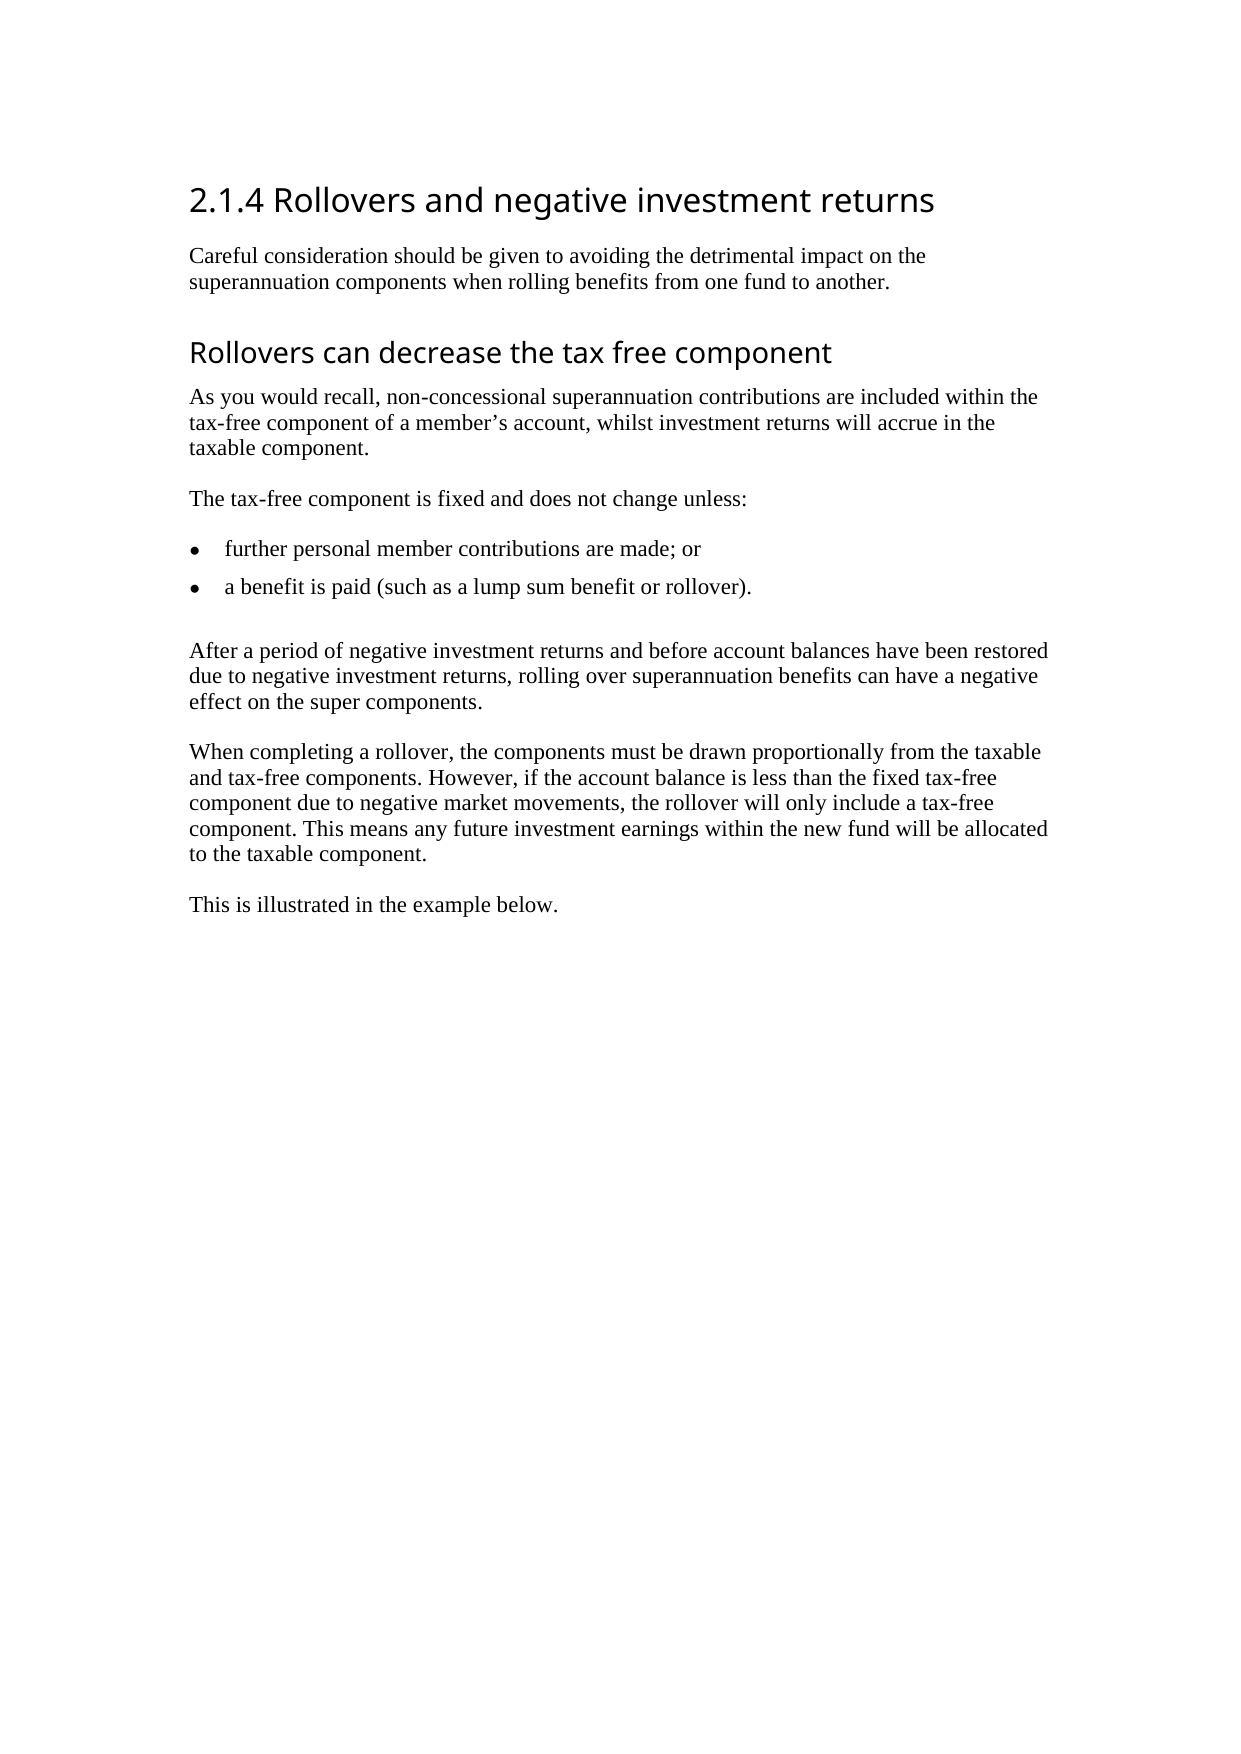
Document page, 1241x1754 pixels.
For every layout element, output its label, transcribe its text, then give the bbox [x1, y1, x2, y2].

text After a period of negative investment returns and before account balances have been restored due to negative investment returns, rolling over superannuation benefits can have a negative effect on the super components. [189, 637, 1051, 714]
subtitle Rollovers and negative investment returns [189, 177, 1051, 222]
text The tax-free component is fixed and does not change unless: [189, 486, 1051, 511]
text As you would recall, non-concessional superannuation contributions are included within the tax-free component of a member’s account, whilst investment returns will accrue in the taxable component. [189, 384, 1051, 461]
text This is illustrated in the example below. [189, 892, 1051, 917]
text Careful consideration should be given to avoiding the detrimental impact on the superannuation components when rolling benefits from one fund to another. [189, 243, 1051, 294]
list a benefit is paid (such as a lump sum benefit or rollover). [189, 574, 1051, 625]
text Rollovers can decrease the tax free component [189, 332, 1051, 372]
text When completing a rollover, the components must be drawn proportionally from the taxable and tax-free components. However, if the account balance is less than the fixed tax-free component due to negative market movements, the rollover will only include a tax-free component. This means any future investment earnings within the new fund will be allocated to the taxable component. [189, 739, 1051, 867]
list further personal member contributions are made; or [189, 536, 1051, 562]
